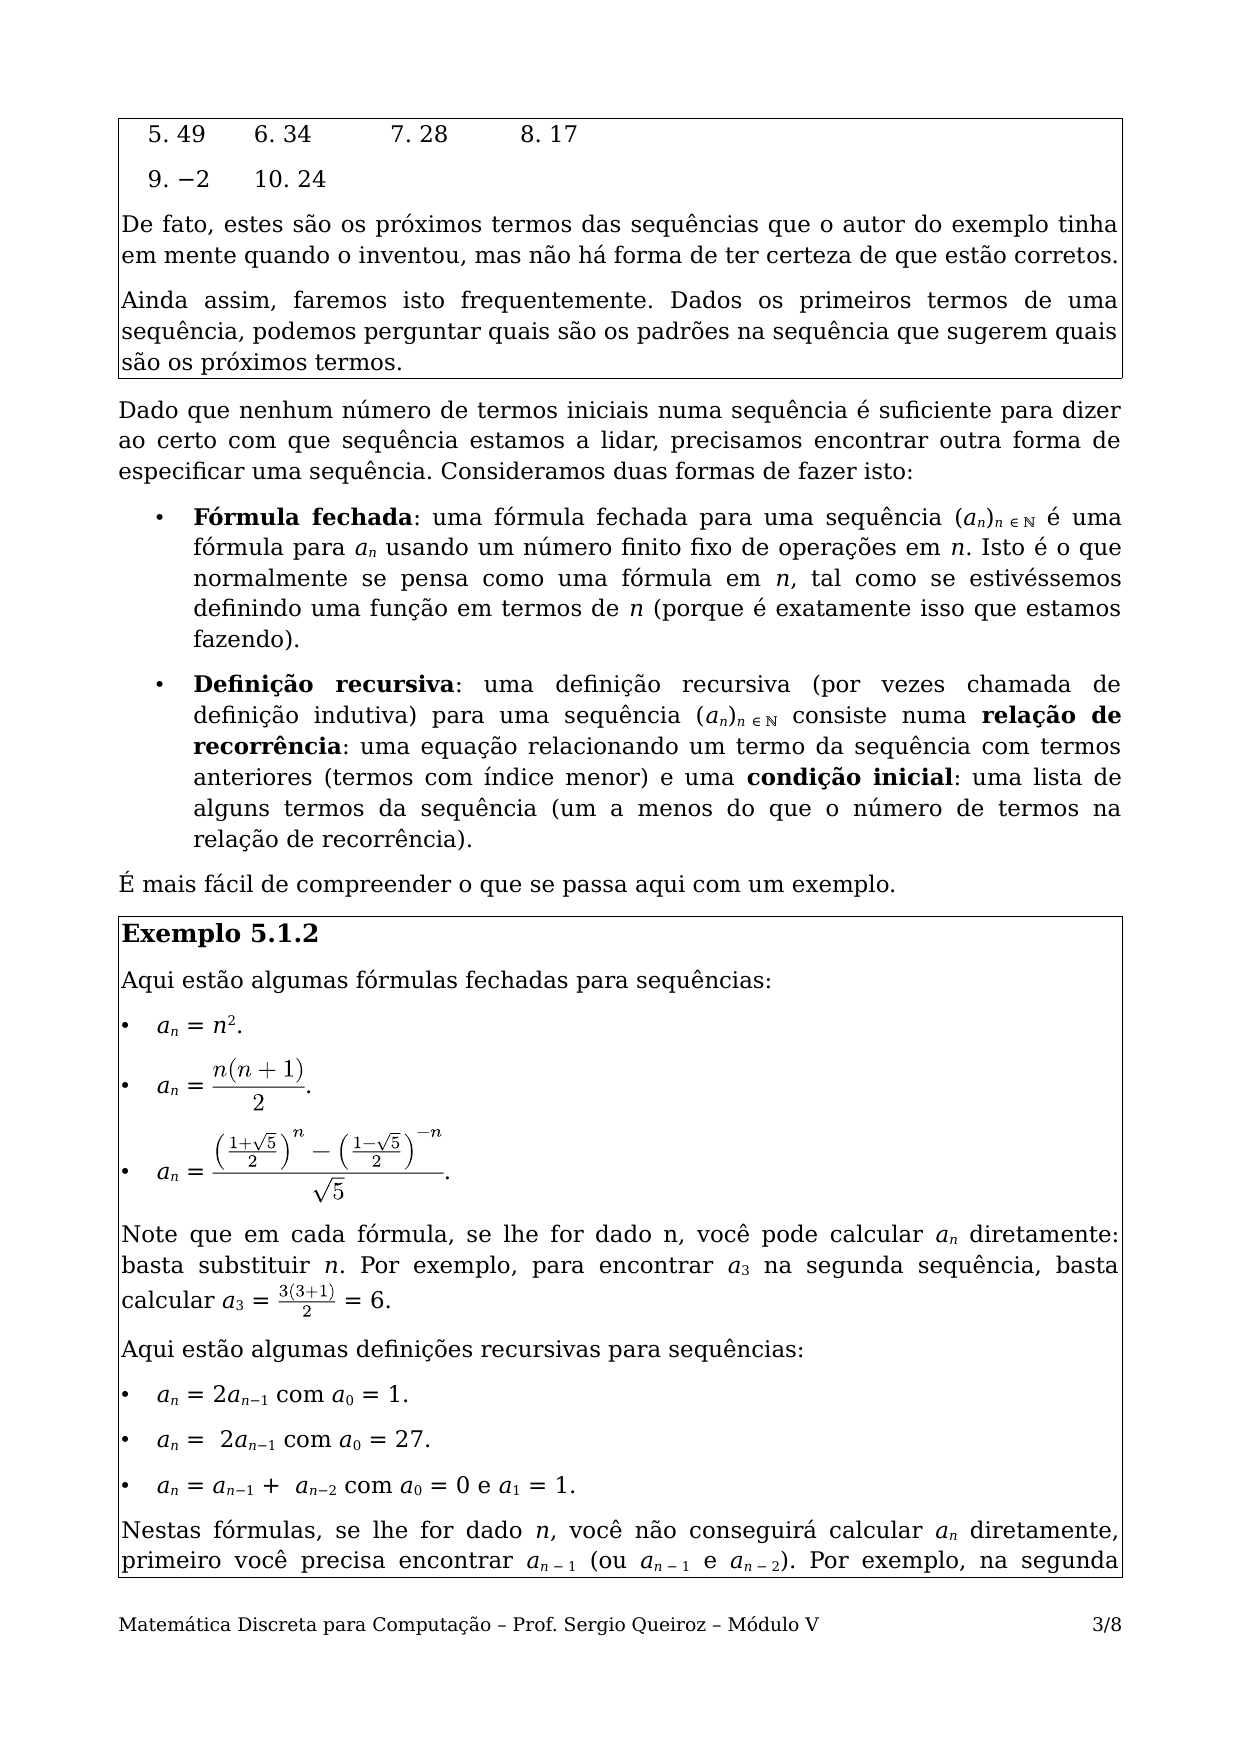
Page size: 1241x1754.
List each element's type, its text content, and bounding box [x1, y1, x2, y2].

list an = 2an−1 com a0 = 27. [119, 1424, 1122, 1453]
list Definição recursiva: uma definição recursiva (por vezes chamada de definição indutiva) para uma sequência (an)n ∈ ℕ consiste numa relação de recorrência: uma equação relacionando um termo da sequência com termos anteriores (termos com índice menor) e uma condição inicial: uma lista de alguns termos da sequência (um a menos do que o número de termos na relação de recorrência). [156, 671, 1122, 852]
text Note que em cada fórmula, se lhe for dado n, você pode calcular an diretamente: basta substituir n. Por exemplo, para encontrar a3 na segunda sequência, basta calcular a3 = = 6. [119, 1218, 1122, 1318]
text Dado que nenhum número de termos iniciais numa sequência é suficiente para dizer ao certo com que sequência estamos a lidar, precisamos encontrar outra forma de especificar uma sequência. Consideramos duas formas de fazer isto: [118, 397, 1122, 485]
text Nestas fórmulas, se lhe for dado n, você não conseguirá calcular an diretamente, primeiro você precisa encontrar an − 1 (ou an − 1 e an − 2). Por exemplo, na segunda [119, 1514, 1122, 1577]
text Ainda assim, faremos isto frequentemente. Dados os primeiros termos de uma sequência, podemos perguntar quais são os padrões na sequência que sugerem quais são os próximos termos. [119, 284, 1122, 378]
list an = an−1 + an−2 com a0 = 0 e a1 = 1. [119, 1469, 1122, 1498]
list an = n2. [119, 1010, 1122, 1039]
text 9. −2 10. 24 [119, 163, 1122, 193]
list an = . [119, 1055, 1122, 1111]
text É mais fácil de compreender o que se passa aqui com um exemplo. [118, 871, 1122, 898]
text 5. 49 6. 34 7. 28 8. 17 [119, 119, 1122, 148]
text Aqui estão algumas definições recursivas para sequências: [119, 1333, 1122, 1363]
list an = 2an−1 com a0 = 1. [119, 1378, 1122, 1408]
text De fato, estes são os próximos termos das sequências que o autor do exemplo tinha em mente quando o inventou, mas não há forma de ter certeza de que estão corretos. [119, 208, 1122, 269]
list Fórmula fechada: uma fórmula fechada para uma sequência (an)n ∈ ℕ é uma fórmula para an usando um número finito fixo de operações em n. Isto é o que normalmente se pensa como uma fórmula em n, tal como se estivéssemos definindo uma função em termos de n (porque é exatamente isso que estamos fazendo). [156, 503, 1122, 653]
list an = . [119, 1126, 1122, 1203]
text Exemplo 5.1.2 [119, 917, 1122, 948]
text Aqui estão algumas fórmulas fechadas para sequências: [119, 964, 1122, 994]
